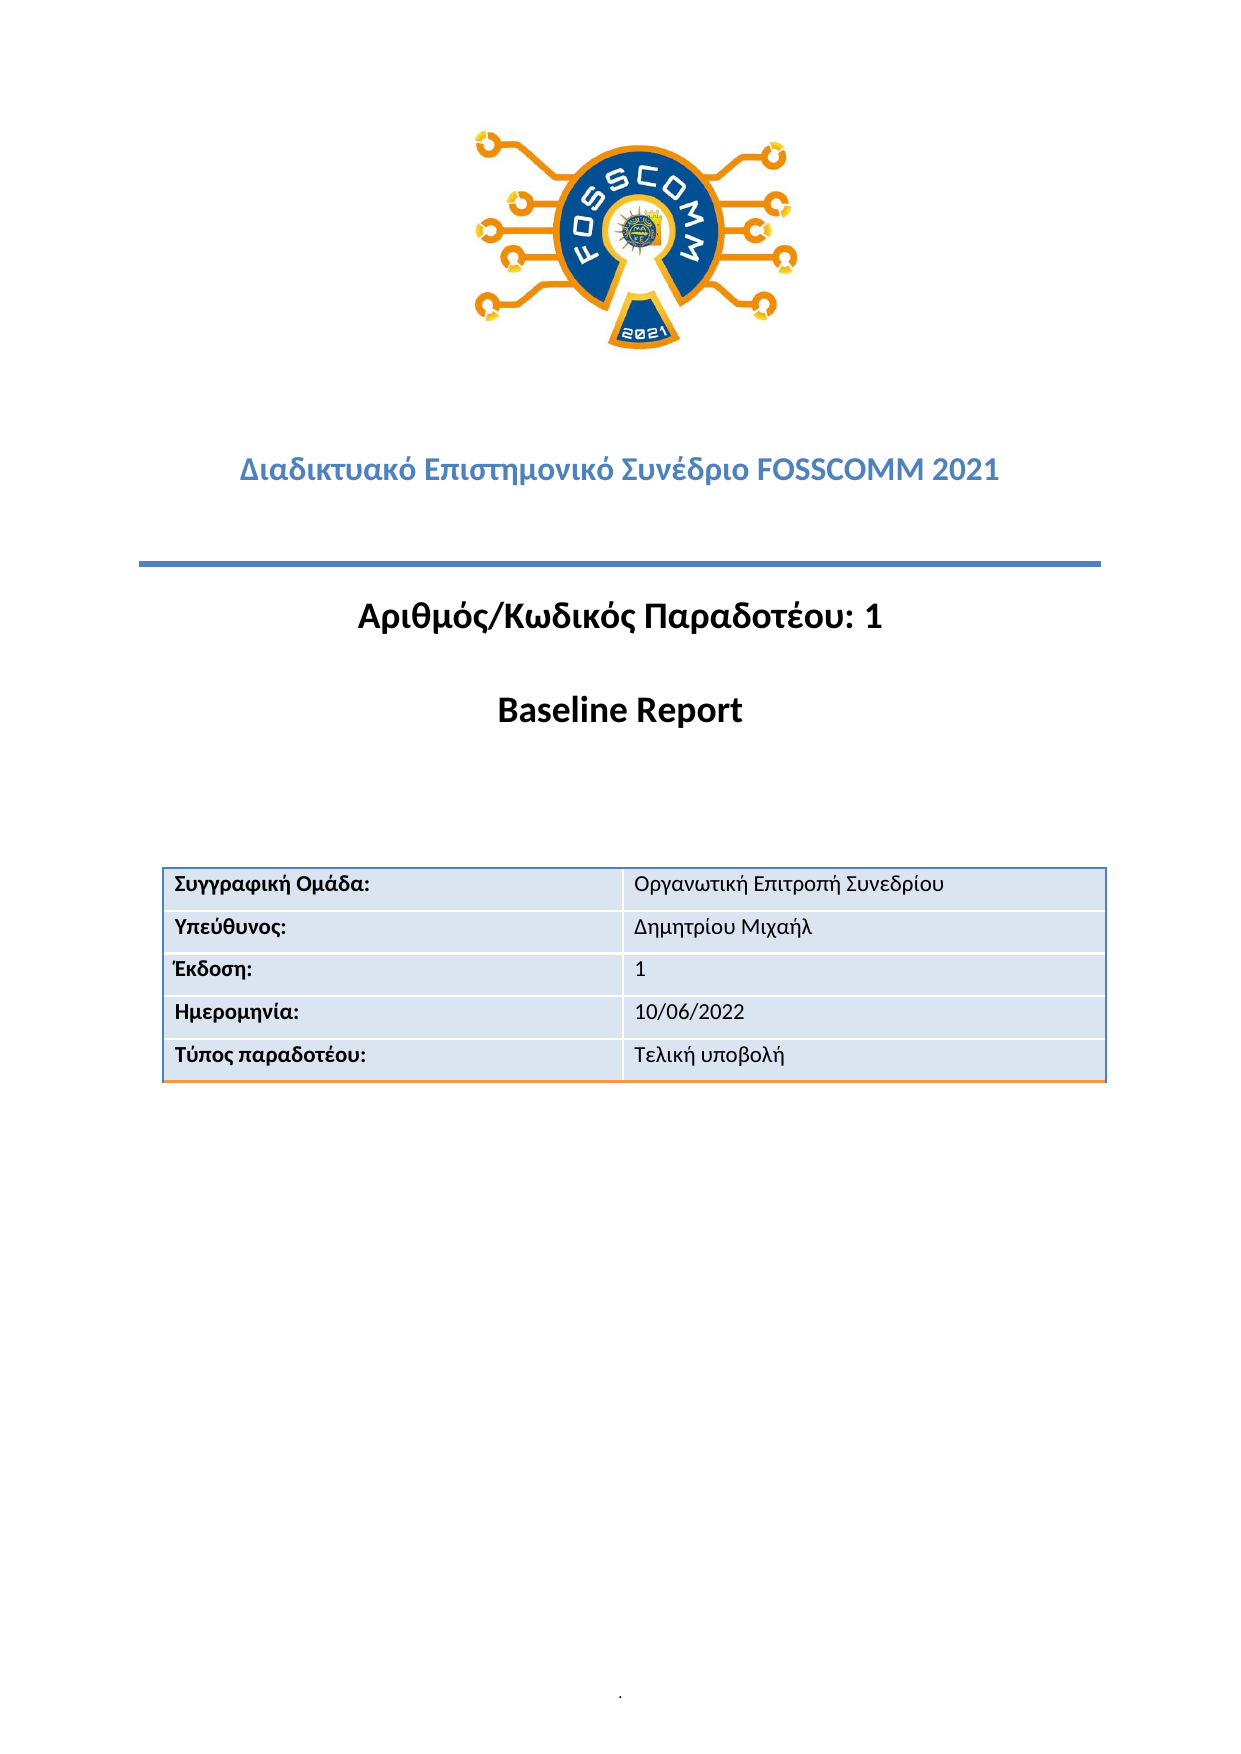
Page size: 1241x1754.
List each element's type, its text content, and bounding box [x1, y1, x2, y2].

text Διαδικτυακό Επιστημονικό Συνέδριο FOSSCOMM 2021 [150, 448, 1090, 489]
table_cell 1 [624, 955, 1105, 995]
table_cell Τύπος παραδοτέου: [164, 1040, 622, 1080]
table_cell Έκδοση: [164, 955, 622, 995]
table_header Οργανωτική Επιτροπή Συνεδρίου [624, 869, 1105, 910]
table_cell Τελική υποβολή [624, 1040, 1105, 1080]
table_header [1118, 810, 1202, 1083]
picture [474, 114, 797, 373]
table_cell Δημητρίου Μιχαήλ [624, 912, 1105, 952]
table_cell 10/06/2022 [624, 997, 1105, 1038]
table_cell Υπεύθυνος: [164, 912, 622, 952]
table_header [150, 810, 1117, 1083]
table_header Αριθμός/Κωδικός Παραδοτέου: 1 Baseline Report [139, 567, 1101, 744]
table_header Συγγραφική Ομάδα: [164, 869, 622, 910]
table_cell Ημερομηνία: [164, 997, 622, 1038]
